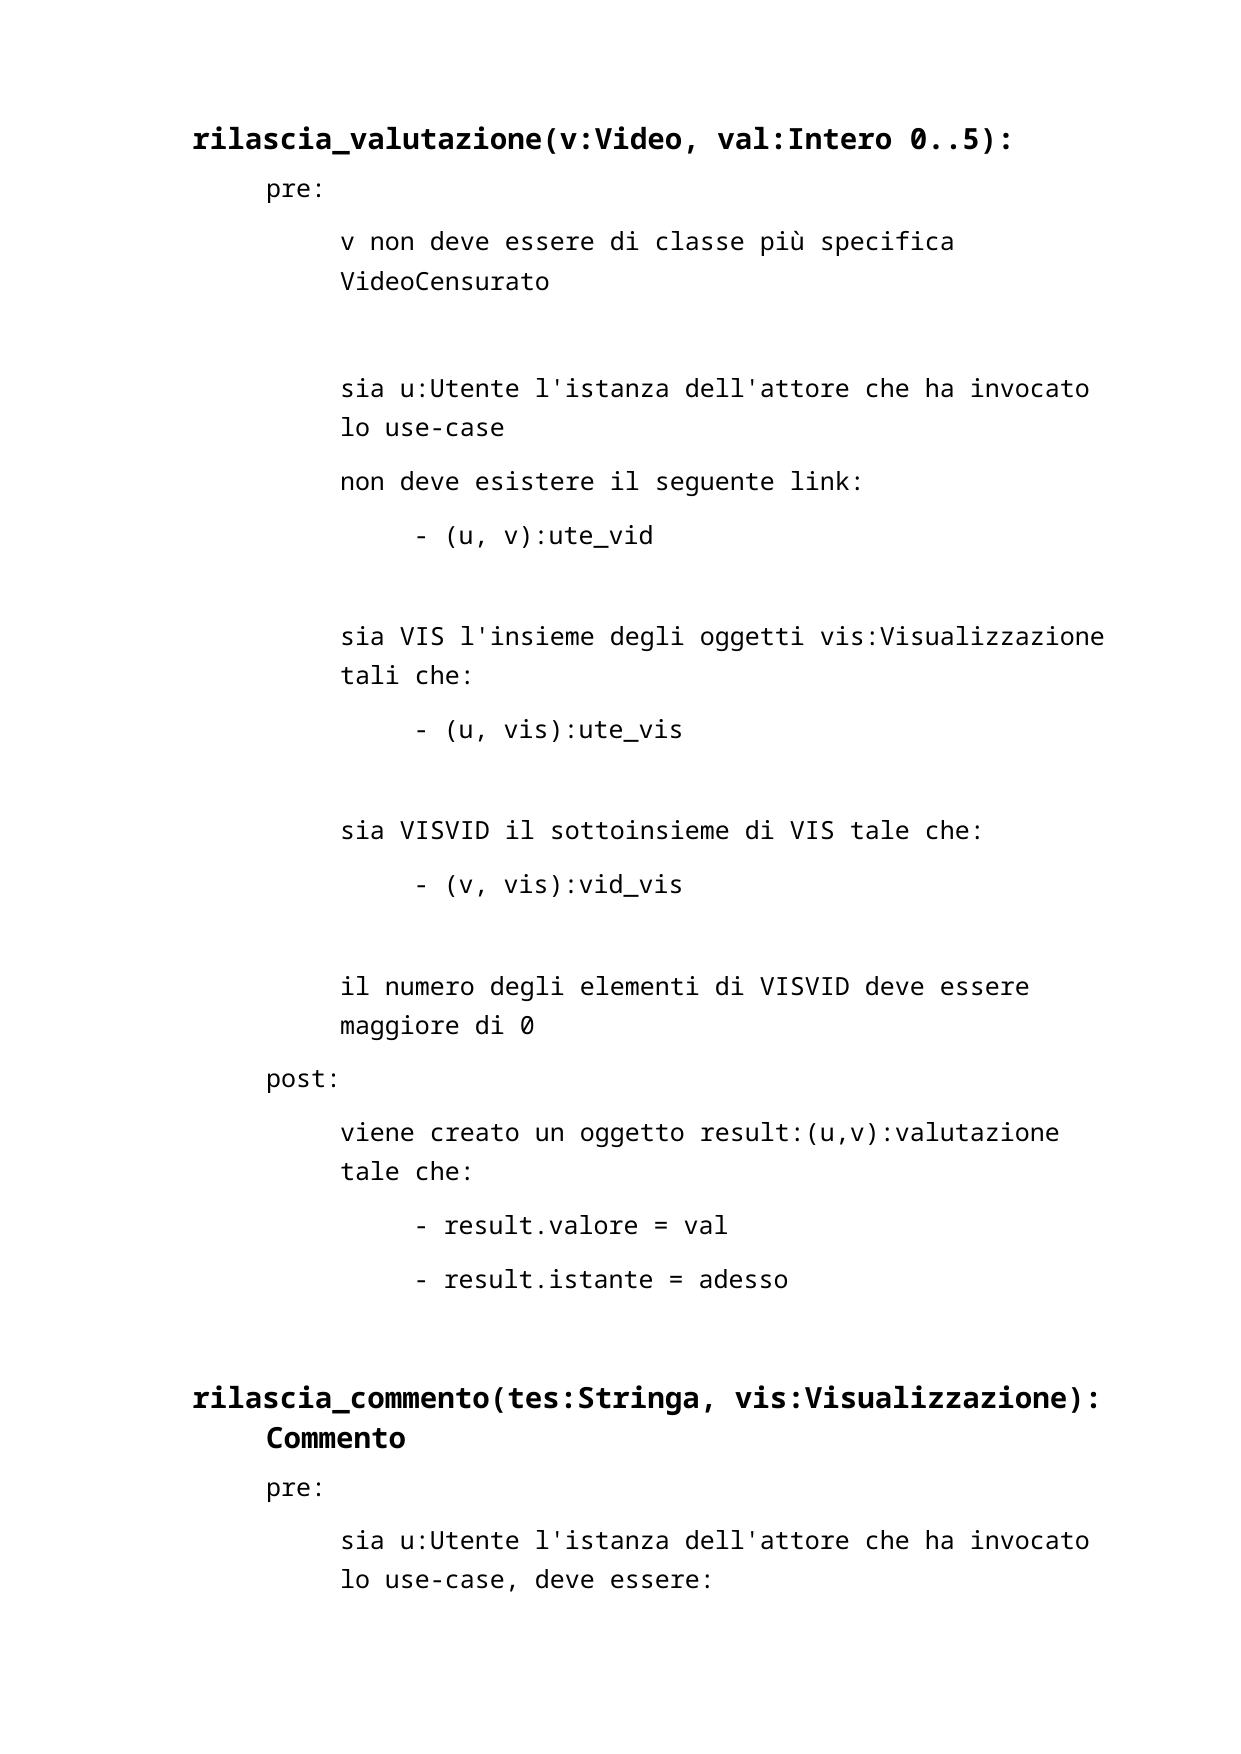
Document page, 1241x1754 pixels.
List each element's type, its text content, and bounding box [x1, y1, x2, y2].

subtitle rilascia_commento(tes:Stringa, vis:Visualizzazione): Commento [118, 1377, 1122, 1457]
text - (v, vis):vid_vis [118, 867, 1122, 901]
text non deve esistere il seguente link: [118, 464, 1122, 498]
text - (u, vis):ute_vis [118, 712, 1122, 746]
text sia u:Utente l'istanza dell'attore che ha invocato lo use-case, deve essere: [118, 1523, 1122, 1596]
text - result.istante = adesso [118, 1261, 1122, 1296]
text post: [118, 1061, 1122, 1095]
text viene creato un oggetto result:(u,v):valutazione tale che: [118, 1115, 1122, 1188]
text - (u, v):ute_vid [118, 517, 1122, 551]
text v non deve essere di classe più specifica VideoCensurato [118, 224, 1122, 297]
text pre: [118, 1469, 1122, 1503]
text - result.valore = val [118, 1208, 1122, 1242]
text il numero degli elementi di VISVID deve essere maggiore di 0 [118, 968, 1122, 1041]
text sia VISVID il sottoinsieme di VIS tale che: [118, 813, 1122, 847]
text pre: [118, 170, 1122, 204]
text sia VIS l'insieme degli oggetti vis:Visualizzazione tali che: [118, 619, 1122, 692]
text sia u:Utente l'istanza dell'attore che ha invocato lo use-case [118, 371, 1122, 444]
subtitle rilascia_valutazione(v:Video, val:Intero 0..5): [118, 118, 1122, 158]
